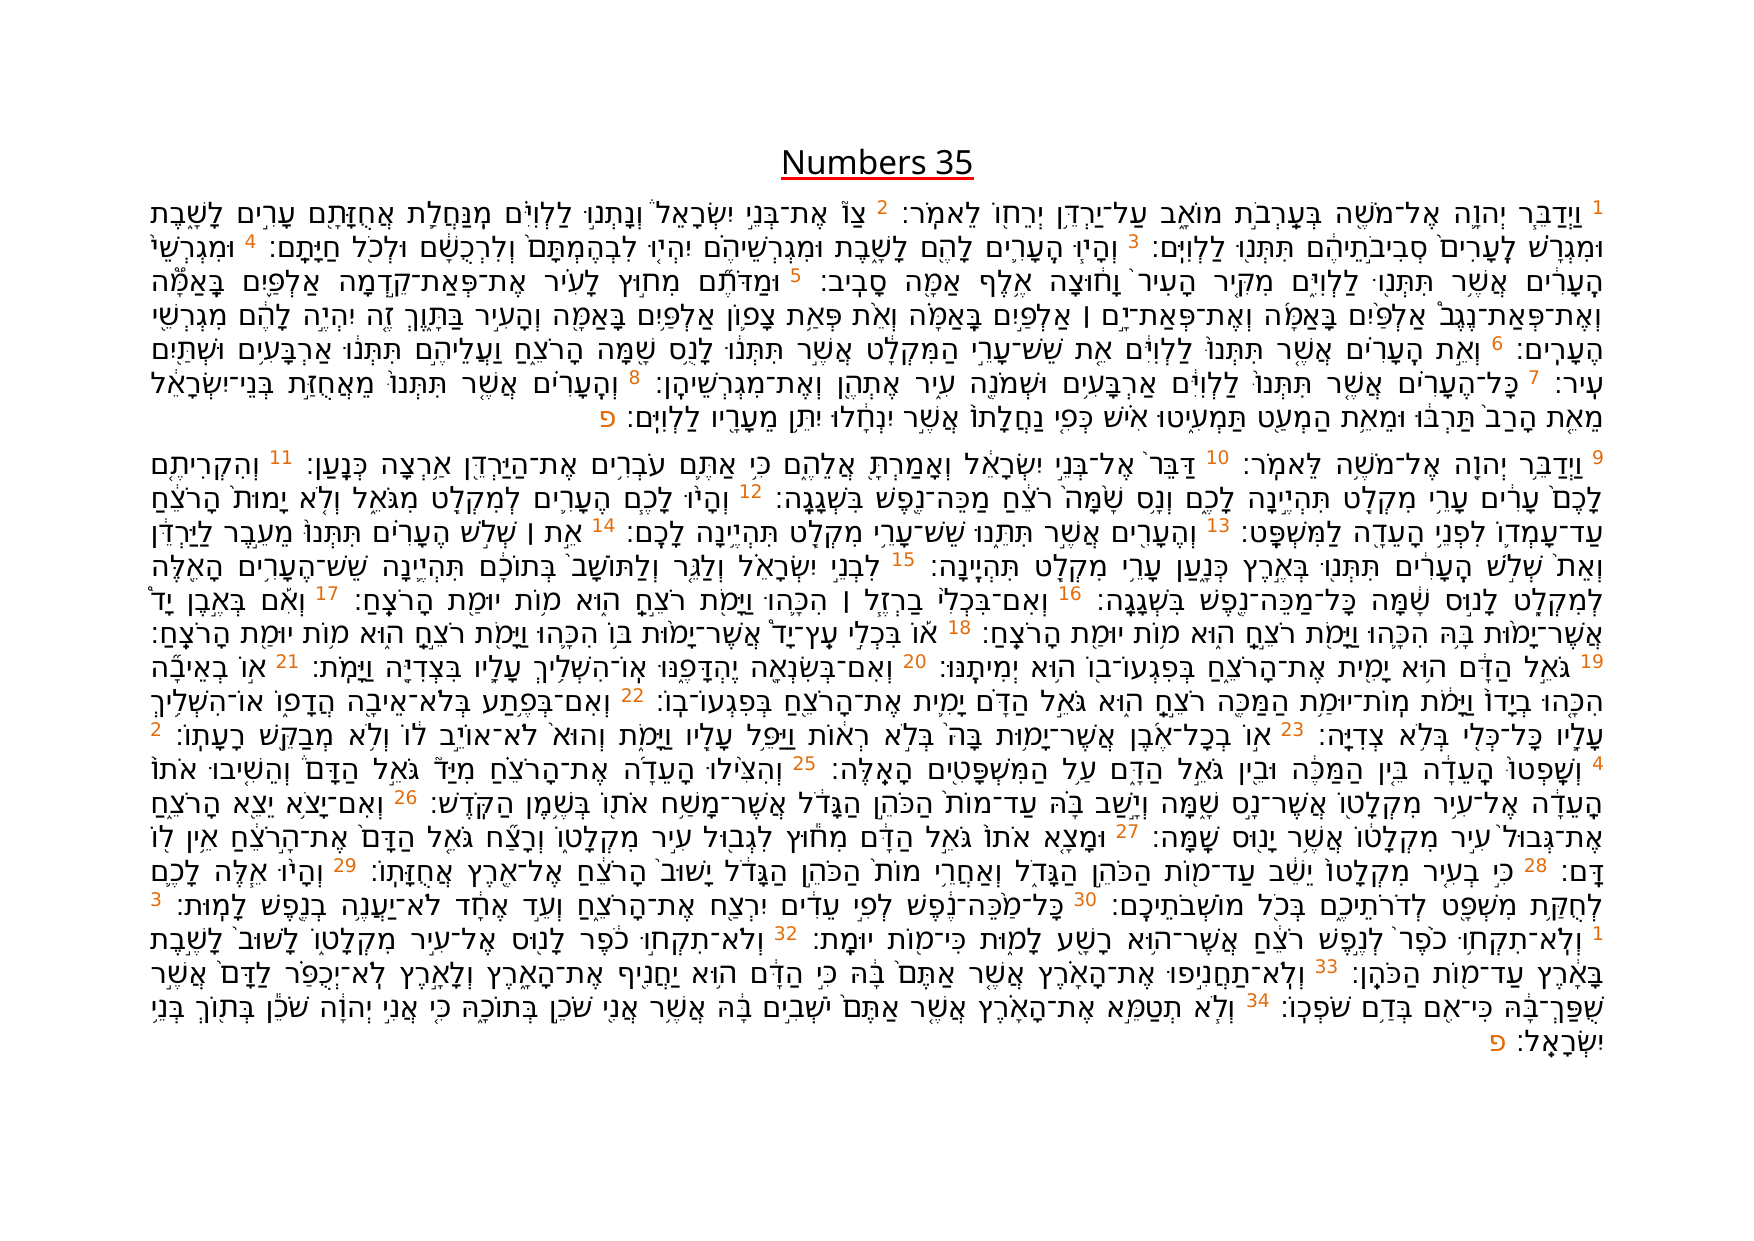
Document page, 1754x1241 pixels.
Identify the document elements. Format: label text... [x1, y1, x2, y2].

text 1 וַיְדַבֵּ֧ר יְהוָ֛ה אֶל־מֹשֶׁ֖ה בְּעַֽרְבֹ֣ת מוֹאָ֑ב עַל־יַרְדֵּ֥ן יְרֵח֖וֹ לֵאמֹֽר׃ 2 צַו֮ אֶת־בְּנֵ֣י יִשְׂרָאֵל֒ וְנָתְנ֣וּ לַלְוִיִּ֗ם מִֽנַּחֲלַ֛ת אֲחֻזָּתָ֖ם עָרִ֣ים לָשָׁ֑בֶת וּמִגְרָ֗שׁ לֶֽעָרִים֙ סְבִיבֹ֣תֵיהֶ֔ם תִּתְּנ֖וּ לַלְוִיִּֽם׃ ‬‬‬3 וְהָי֧וּ הֽ͏ֶעָרִ֛ים לָהֶ֖ם לָשָׁ֑בֶת וּמִגְרְשֵׁיהֶ֗ם יִהְי֤וּ לִבְהֶמְתָּם֙ וְלִרְכֻשָׁ֔ם וּלְכֹ֖ל חַיָּתָֽם׃ ‬‬‬4 וּמִגְרְשֵׁי֙ הֶֽעָרִ֔ים אֲשֶׁ֥ר תִּתְּנ֖וּ לַלְוִיִּ֑ם מִקִּ֤יר הָעִיר֙ וָח֔וּצָה אֶ֥לֶף אַמָּ֖ה סָבִֽיב׃ ‬‬‬5 וּמַדֹּתֶ֞ם מִח֣וּץ לָעִ֗יר אֶת־פְּאַת־קֵ֣דְמָה אַלְפַּ֪יִם בָּֽאַמָּ֟ה וְאֶת־פְּאַת־נֶגֶב֩ אַלְפַּ֨יִם בָּאַמָּ֜ה וְאֶת־פְּאַת־יָ֣ם ׀ אַלְפַּ֣יִם בָּֽאַמָּ֗ה וְאֵ֨ת פְּאַ֥ת צָפ֛וֹן אַלְפַּ֥יִם בָּאַמָּ֖ה וְהָעִ֣יר בַּתָּ֑וֶךְ זֶ֚ה יִהְיֶ֣ה לָהֶ֔ם מִגְרְשֵׁ֖י הֶעָרִֽים׃ ‬‬‬6 וְאֵ֣ת הֶֽעָרִ֗ים אֲשֶׁ֤ר תִּתְּנוּ֙ לַלְוִיִּ֔ם אֵ֚ת שֵׁשׁ־עָרֵ֣י הַמִּקְלָ֔ט אֲשֶׁ֣ר תִּתְּנ֔וּ לָנֻ֥ס שָׁ֖מָּה הָרֹצֵ֑חַ וַעֲלֵיהֶ֣ם תִּתְּנ֔וּ אַרְבָּעִ֥ים וּשְׁתַּ֖יִם עִֽיר׃ ‬‬‬7 כָּל־הֶעָרִ֗ים אֲשֶׁ֤ר תִּתְּנוּ֙ לַלְוִיִּ֔ם אַרְבָּעִ֥ים וּשְׁמֹנֶ֖ה עִ֑יר אֶתְהֶ֖ן וְאֶת־מִגְרְשֵׁיהֶֽן׃ ‬‬‬8 וְהֶֽעָרִ֗ים אֲשֶׁ֤ר תִּתְּנוּ֙ מֵאֲחֻזַּ֣ת בְּנֵי־יִשְׂרָאֵ֔ל מֵאֵ֤ת הָרַב֙ תַּרְבּ֔וּ וּמֵאֵ֥ת הַמְעַ֖ט תַּמְעִ֑יטוּ אִ֗ישׁ כְּפִ֤י נַחֲלָתוֹ֙ אֲשֶׁ֣ר יִנְחָ֔לוּ יִתֵּ֥ן מֵעָרָ֖יו לַלְוִיִּֽם׃ פ ‬‬‬‬‬‬‬‬‬‬ [150, 197, 1604, 434]
text Numbers 35 [150, 139, 1604, 184]
text 9 וַיְדַבֵּ֥ר יְהוָ֖ה אֶל־מֹשֶׁ֥ה לֵּאמֹֽר׃ ‬‬‬10 דַּבֵּר֙ אֶל־בְּנֵ֣י יִשְׂרָאֵ֔ל וְאָמַרְתָּ֖ אֲלֵהֶ֑ם כִּ֥י אַתֶּ֛ם עֹבְרִ֥ים אֶת־הַיַּרְדֵּ֖ן אַ֥רְצָה כְּנָֽעַן׃ ‬‬‬11 וְהִקְרִיתֶ֤ם לָכֶם֙ עָרִ֔ים עָרֵ֥י מִקְלָ֖ט תִּהְיֶ֣ינָה לָכֶ֑ם וְנָ֥ס שָׁ֙מָּה֙ רֹצֵ֔חַ מַכֵּה־נֶ֖פֶשׁ בִּשְׁגָגָֽה׃ ‬‬‬12 וְהָי֨וּ לָכֶ֧ם הֶעָרִ֛ים לְמִקְלָ֖ט מִגֹּאֵ֑ל וְלֹ֤א יָמוּת֙ הָרֹצֵ֔חַ עַד־עָמְד֛וֹ לִפְנֵ֥י הָעֵדָ֖ה לַמִּשְׁפָּֽט׃ ‬‬‬13 וְהֶעָרִ֖ים אֲשֶׁ֣ר תִּתֵּ֑נוּ שֵׁשׁ־עָרֵ֥י מִקְלָ֖ט תִּהְיֶ֥ינָה לָכֶֽם׃ ‬‬‬14 אֵ֣ת ׀ שְׁלֹ֣שׁ הֶעָרִ֗ים תִּתְּנוּ֙ מֵעֵ֣בֶר לַיַּרְדֵּ֔ן וְאֵת֙ שְׁלֹ֣שׁ הֶֽעָרִ֔ים תִּתְּנ֖וּ בְּאֶ֣רֶץ כְּנָ֑עַן עָרֵ֥י מִקְלָ֖ט תִּהְיֶֽינָה׃ ‬‬‬15 לִבְנֵ֣י יִשְׂרָאֵ֗ל וְלַגֵּ֤ר וְלַתּוֹשָׁב֙ בְּתוֹכָ֔ם תִּהְיֶ֛ינָה שֵׁשׁ־הֶעָרִ֥ים הָאֵ֖לֶּה לְמִקְלָ֑ט לָנ֣וּס שָׁ֔מָּה כָּל־מַכֵּה־נֶ֖פֶשׁ בִּשְׁגָגָֽה׃ ‬‬‬16 וְאִם־בִּכְלִ֨י בַרְזֶ֧ל ׀ הִכָּ֛הוּ וַיָּמֹ֖ת רֹצֵ֣חַֽ ה֑וּא מ֥וֹת יוּמַ֖ת הָרֹצֵֽחַ׃ ‬‬‬17 וְאִ֡ם בְּאֶ֣בֶן יָד֩ אֲשֶׁר־יָמ֨וּת בָּ֥הּ הִכָּ֛הוּ וַיָּמֹ֖ת רֹצֵ֣חַֽ ה֑וּא מ֥וֹת יוּמַ֖ת הָרֹצֵֽחַ׃ ‬‬‬18 א֡וֹ בִּכְלִ֣י עֵֽץ־יָד֩ אֲשֶׁר־יָמ֨וּת בּ֥וֹ הִכָּ֛הוּ וַיָּמֹ֖ת רֹצֵ֣חַֽ ה֑וּא מ֥וֹת יוּמַ֖ת הָרֹצֵֽחַ׃ ‬‬‬19 גֹּאֵ֣ל הַדָּ֔ם ה֥וּא יָמִ֖ית אֶת־הָרֹצֵ֑חַ בְּפִגְעוֹ־ב֖וֹ ה֥וּא יְמִיתֶֽנּוּ׃ ‬‬‬20 וְאִם־בְּשִׂנְאָ֖ה יֶהְדָּפֶ֑נּוּ אֽוֹ־הִשְׁלִ֥יךְ עָלָ֛יו בִּצְדִיָּ֖ה וַיָּמֹֽת׃ ‬‬‬21 א֣וֹ בְאֵיבָ֞ה הִכָּ֤הוּ בְיָדוֹ֙ וַיָּמֹ֔ת מֽוֹת־יוּמַ֥ת הַמַּכֶּ֖ה רֹצֵ֣חַֽ ה֑וּא גֹּאֵ֣ל הַדָּ֗ם יָמִ֛ית אֶת־הָרֹצֵ֖חַ בְּפִגְעוֹ־בֽוֹ׃ ‬‬‬22 וְאִם־בְּפֶ֥תַע בְּלֹא־אֵיבָ֖ה הֲדָפ֑וֹ אוֹ־הִשְׁלִ֥יךְ עָלָ֛יו כָּל־כְּלִ֖י בְּלֹ֥א צְדִיָּֽה׃ ‬‬‬23 א֣וֹ בְכָל־אֶ֜בֶן אֲשֶׁר־יָמ֥וּת בָּהּ֙ בְּלֹ֣א רְא֔וֹת וַיַּפֵּ֥ל עָלָ֖יו וַיָּמֹ֑ת וְהוּא֙ לֹא־אוֹיֵ֣ב ל֔וֹ וְלֹ֥א מְבַקֵּ֖שׁ רָעָתֽוֹ׃ ‬‬‬24 וְשָֽׁפְטוּ֙ הָֽעֵדָ֔ה בֵּ֚ין הַמַּכֶּ֔ה וּבֵ֖ין גֹּאֵ֣ל הַדָּ֑ם עַ֥ל הַמִּשְׁפָּטִ֖ים הָאֵֽלֶּה׃ ‬‬‬25 וְהִצִּ֨ילוּ הָעֵדָ֜ה אֶת־הָרֹצֵ֗חַ מִיַּד֮ גֹּאֵ֣ל הַדָּם֒ וְהֵשִׁ֤יבוּ אֹתוֹ֙ הָֽעֵדָ֔ה אֶל־עִ֥יר מִקְלָט֖וֹ אֲשֶׁר־נָ֣ס שָׁ֑מָּה וְיָ֣שַׁב בָּ֗הּ עַד־מוֹת֙ הַכֹּהֵ֣ן הַגָּדֹ֔ל אֲשֶׁר־מָשַׁ֥ח אֹת֖וֹ בְּשֶׁ֥מֶן הַקֹּֽדֶשׁ׃ ‬‬‬26 וְאִם־יָצֹ֥א יֵצֵ֖א הָרֹצֵ֑חַ אֶת־גְּבוּל֙ עִ֣יר מִקְלָט֔וֹ אֲשֶׁ֥ר יָנ֖וּס שָֽׁמָּה׃ ‬‬‬27 וּמָצָ֤א אֹתוֹ֙ גֹּאֵ֣ל הַדָּ֔ם מִח֕וּץ לִגְב֖וּל עִ֣יר מִקְלָט֑וֹ וְרָצַ֞ח גֹּאֵ֤ל הַדָּם֙ אֶת־הָ֣רֹצֵ֔חַ אֵ֥ין ל֖וֹ דָּֽם׃ ‬‬‬28 כִּ֣י בְעִ֤יר מִקְלָטוֹ֙ יֵשֵׁ֔ב עַד־מ֖וֹת הַכֹּהֵ֣ן הַגָּדֹ֑ל וְאַחֲרֵ֥י מוֹת֙ הַכֹּהֵ֣ן הַגָּדֹ֔ל יָשׁוּב֙ הָרֹצֵ֔חַ אֶל־אֶ֖רֶץ אֲחֻזָּתֽוֹ׃ ‬‬‬29 וְהָי֨וּ אֵ֧לֶּה לָכֶ֛ם לְחֻקַּ֥ת מִשְׁפָּ֖ט לְדֹרֹתֵיכֶ֑ם בְּכֹ֖ל מוֹשְׁבֹתֵיכֶֽם׃ ‬‬‬30 כָּל־מַ֨כֵּה־נֶ֔פֶשׁ לְפִ֣י עֵדִ֔ים יִרְצַ֖ח אֶת־הָרֹצֵ֑חַ וְעֵ֣ד אֶחָ֔ד לֹא־יַעֲנֶ֥ה בְנֶ֖פֶשׁ לָמֽוּת׃ ‬‬‬31 וְלֹֽא־תִקְח֥וּ כֹ֙פֶר֙ לְנֶ֣פֶשׁ רֹצֵ֔חַ אֲשֶׁר־ה֥וּא רָשָׁ֖ע לָמ֑וּת כִּי־מ֖וֹת יוּמָֽת׃ ‬‬‬32 וְלֹא־תִקְח֣וּ כֹ֔פֶר לָנ֖וּס אֶל־עִ֣יר מִקְלָט֑וֹ לָשׁוּב֙ לָשֶׁ֣בֶת בָּאָ֔רֶץ עַד־מ֖וֹת הַכֹּהֵֽן׃ ‬‬‬33 וְלֹֽא־תַחֲנִ֣יפוּ אֶת־הָאָ֗רֶץ אֲשֶׁ֤ר אַתֶּם֙ בָּ֔הּ כִּ֣י הַדָּ֔ם ה֥וּא יַחֲנִ֖יף אֶת־הָאָ֑רֶץ וְלָאָ֣רֶץ לֹֽא־יְכֻפַּ֗ר לַדָּם֙ אֲשֶׁ֣ר שֻׁפַּךְ־בָּ֔הּ כִּי־אִ֖ם בְּדַ֥ם שֹׁפְכֽוֹ׃ ‬‬‬34 וְלֹ֧א תְטַמֵּ֣א אֶת־הָאָ֗רֶץ אֲשֶׁ֤ר אַתֶּם֙ יֹשְׁבִ֣ים בָּ֔הּ אֲשֶׁ֥ר אֲנִ֖י שֹׁכֵ֣ן בְּתוֹכָ֑הּ כִּ֚י אֲנִ֣י יְהוָ֔ה שֹׁכֵ֕ן בְּת֖וֹךְ בְּנֵ֥י יִשְׂרָאֵֽל׃ פ ‬‬‬‬‬‬‬‬‬‬‬‬‬‬‬‬‬‬‬‬‬‬‬‬‬‬‬‬‬ [150, 447, 1604, 1058]
